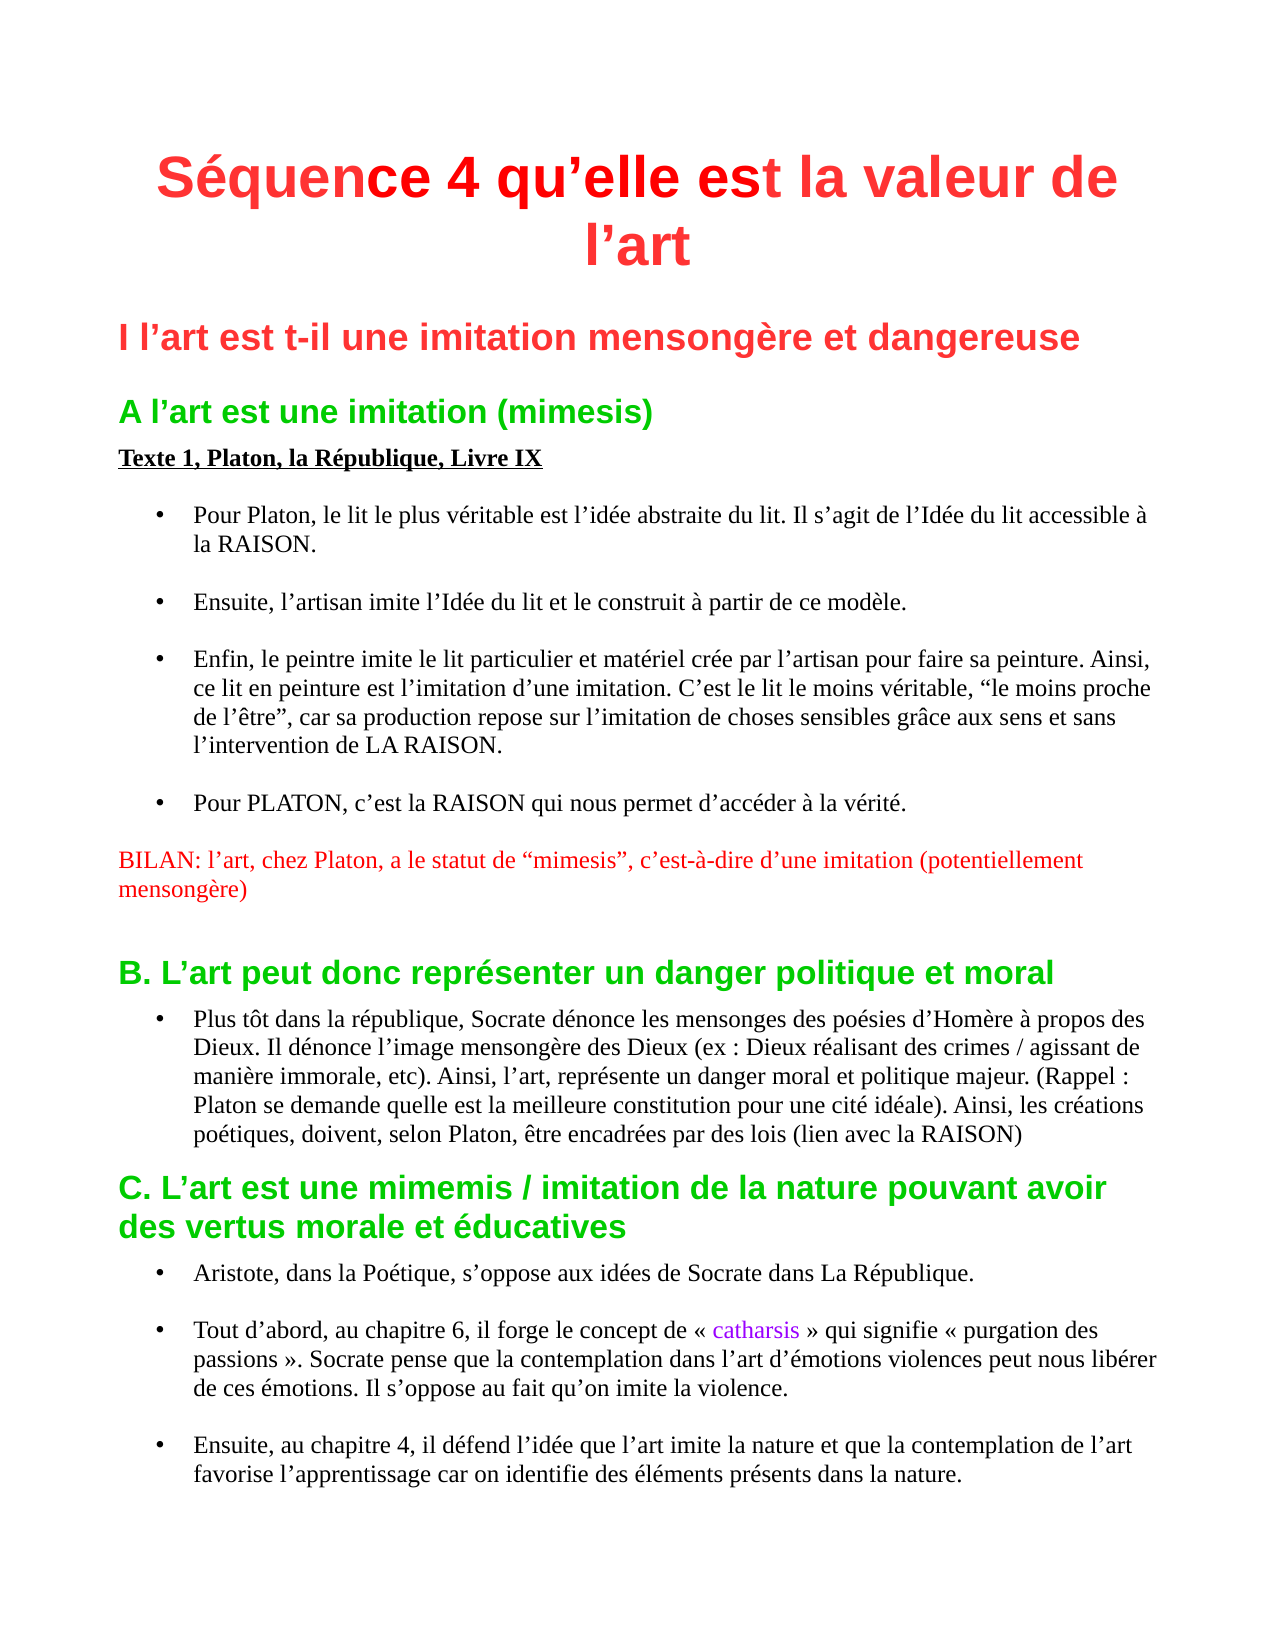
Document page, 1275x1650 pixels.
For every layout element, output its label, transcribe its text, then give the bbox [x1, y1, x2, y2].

subtitle B. L’art peut donc représenter un danger politique et moral [118, 952, 1157, 991]
list Enfin, le peintre imite le lit particulier et matériel crée par l’artisan pour faire sa peinture. Ainsi, ce lit en peinture est l’imitation d’une imitation. C’est le lit le moins véritable, “le moins proche de l’être”, car sa production repose sur l’imitation de choses sensibles grâce aux sens et sans l’intervention de LA RAISON. [156, 644, 1157, 759]
list Pour Platon, le lit le plus véritable est l’idée abstraite du lit. Il s’agit de l’Idée du lit accessible à la RAISON. [156, 500, 1157, 558]
list Pour PLATON, c’est la RAISON qui nous permet d’accéder à la vérité. [156, 788, 1157, 817]
list Ensuite, l’artisan imite l’Idée du lit et le construit à partir de ce modèle. [156, 587, 1157, 615]
list Aristote, dans la Poétique, s’oppose aux idées de Socrate dans La République. [156, 1258, 1157, 1287]
subtitle I l’art est t-il une imitation mensongère et dangereuse [118, 315, 1157, 358]
text BILAN: l’art, chez Platon, a le statut de “mimesis”, c’est-à-dire d’une imitation (potentiellement mensongère) [118, 845, 1157, 903]
list Ensuite, au chapitre 4, il défend l’idée que l’art imite la nature et que la contemplation de l’art favorise l’apprentissage car on identifie des éléments présents dans la nature. [156, 1431, 1157, 1488]
list Tout d’abord, au chapitre 6, il forge le concept de « catharsis » qui signifie « purgation des passions ». Socrate pense que la contemplation dans l’art d’émotions violences peut nous libérer de ces émotions. Il s’oppose au fait qu’on imite la violence. [156, 1316, 1157, 1402]
list Plus tôt dans la république, Socrate dénonce les mensonges des poésies d’Homère à propos des Dieux. Il dénonce l’image mensongère des Dieux (ex : Dieux réalisant des crimes / agissant de manière immorale, etc). Ainsi, l’art, représente un danger moral et politique majeur. (Rappel : Platon se demande quelle est la meilleure constitution pour une cité idéale). Ainsi, les créations poétiques, doivent, selon Platon, être encadrées par des lois (lien avec la RAISON) [156, 1004, 1157, 1147]
text Texte 1, Platon, la République, Livre IX [118, 443, 1157, 472]
title Séquence 4 qu’elle est la valeur de l’art [118, 143, 1157, 277]
subtitle A l’art est une imitation (mimesis) [118, 392, 1157, 430]
subtitle C. L’art est une mimemis / imitation de la nature pouvant avoir des vertus morale et éducatives [118, 1168, 1157, 1246]
